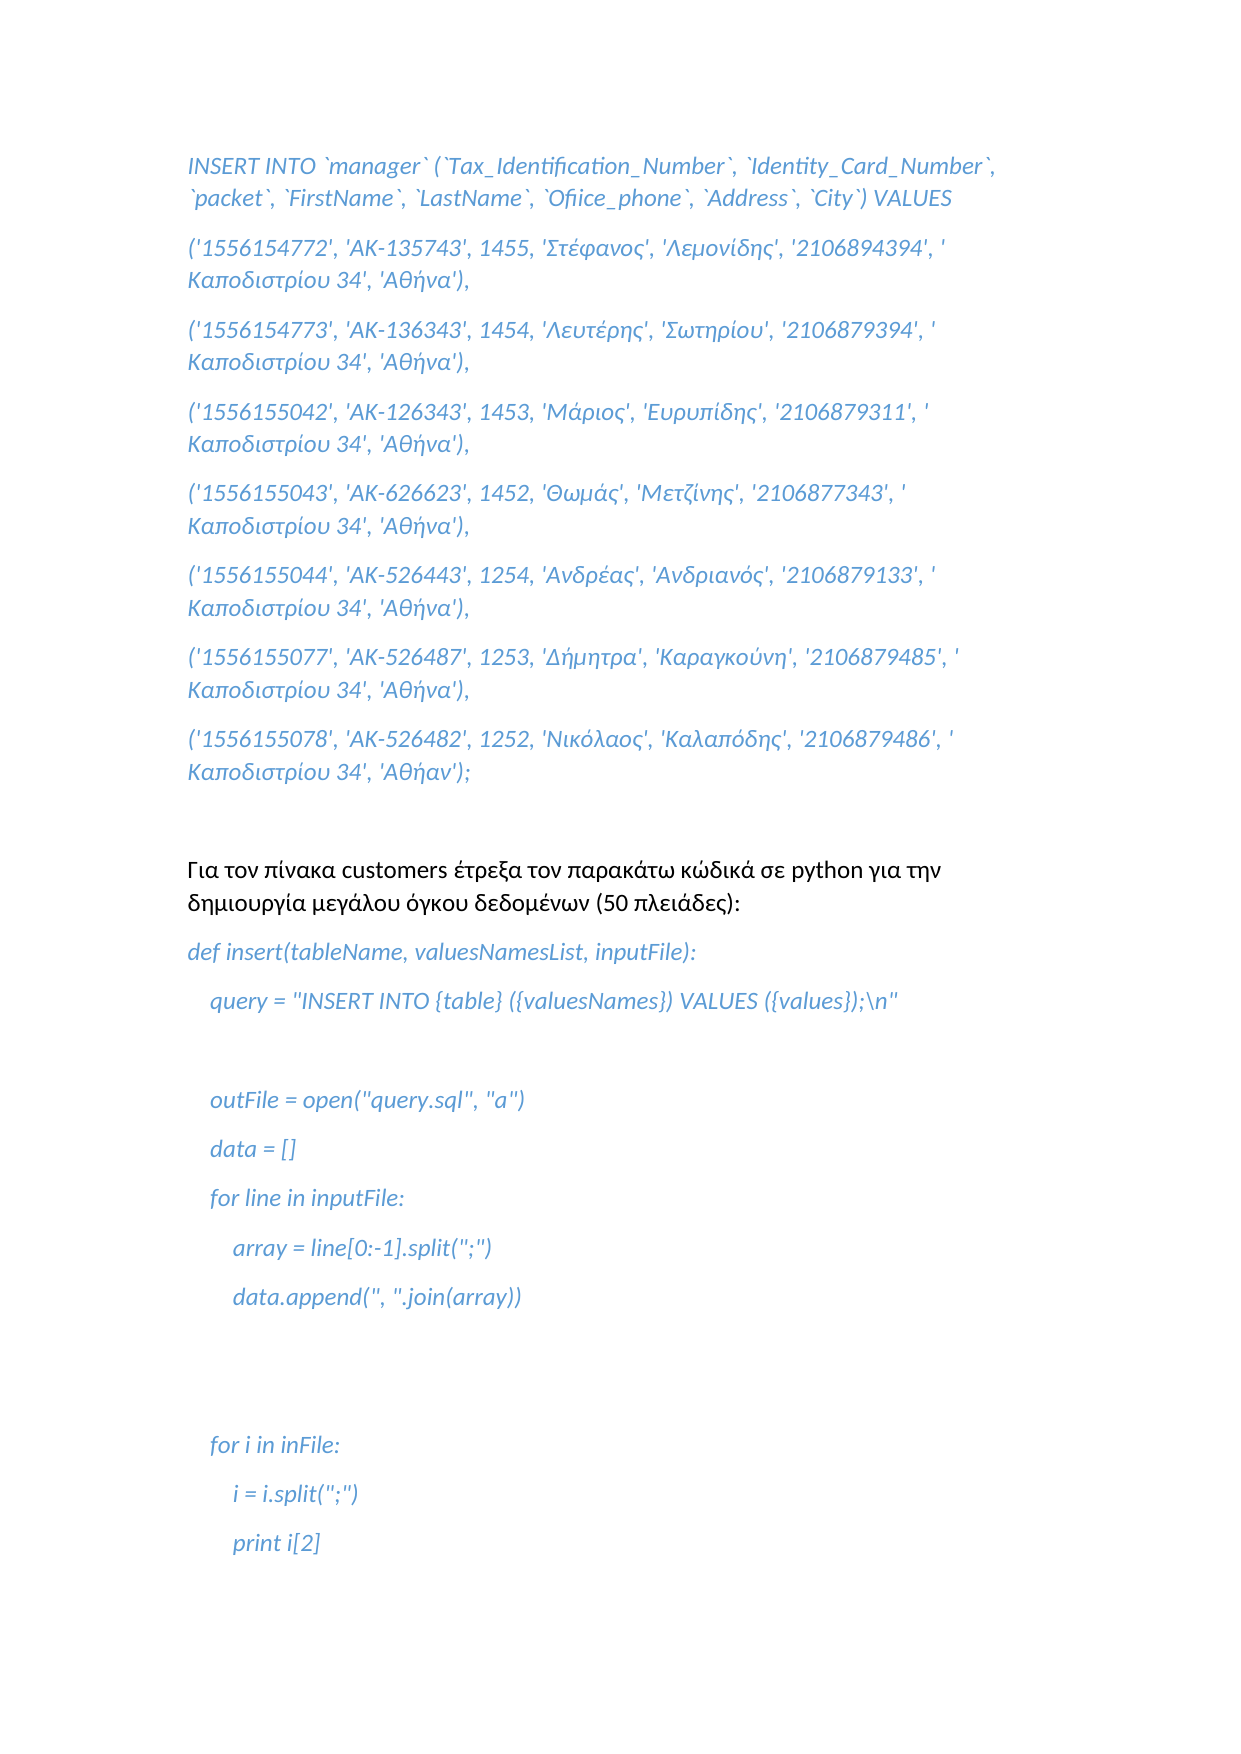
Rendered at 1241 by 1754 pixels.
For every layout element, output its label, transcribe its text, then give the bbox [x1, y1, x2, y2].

text array = line[0:-1].split(";") [187, 1232, 1053, 1262]
text ('1556155078', 'AK-526482', 1252, 'Νικόλαος', 'Καλαπόδης', '2106879486', ' Καποδιστρίου 34', 'Αθήαν'); [187, 723, 1053, 786]
text outFile = open("query.sql", "a") [187, 1084, 1053, 1114]
text ('1556155042', 'AK-126343', 1453, 'Μάριος', 'Ευρυπίδης', '2106879311', ' Καποδιστρίου 34', 'Αθήνα'), [187, 396, 1053, 459]
text def insert(tableName, valuesNamesList, inputFile): [187, 936, 1053, 967]
text INSERT INTO `manager` (`Tax_Identification_Number`, `Identity_Card_Number`, `packet`, `FirstName`, `LastName`, `Ofiice_phone`, `Address`, `City`) VALUES [187, 150, 1053, 213]
text ('1556154773', 'AK-136343', 1454, 'Λευτέρης', 'Σωτηρίου', '2106879394', ' Καποδιστρίου 34', 'Αθήνα'), [187, 314, 1053, 377]
text for i in inFile: [187, 1429, 1053, 1459]
text print i[2] [187, 1527, 1053, 1558]
text for line in inputFile: [187, 1182, 1053, 1213]
text i = i.split(";") [187, 1478, 1053, 1509]
text query = "INSERT INTO {table} ({valuesNames}) VALUES ({values});\n" [187, 985, 1053, 1016]
text ('1556155044', 'AK-526443', 1254, 'Ανδρέας', 'Ανδριανός', '2106879133', ' Καποδιστρίου 34', 'Αθήνα'), [187, 559, 1053, 622]
text data.append(", ".join(array)) [187, 1281, 1053, 1312]
text ('1556154772', 'AK-135743', 1455, 'Στέφανος', 'Λεμονίδης', '2106894394', ' Καποδιστρίου 34', 'Αθήνα'), [187, 232, 1053, 295]
text ('1556155077', 'AK-526487', 1253, 'Δήμητρα', 'Καραγκούνη', '2106879485', ' Καποδιστρίου 34', 'Αθήνα'), [187, 641, 1053, 704]
text ('1556155043', 'AK-626623', 1452, 'Θωμάς', 'Μετζίνης', '2106877343', ' Καποδιστρίου 34', 'Αθήνα'), [187, 477, 1053, 541]
text data = [] [187, 1133, 1053, 1164]
text Για τον πίνακα customers έτρεξα τον παρακάτω κώδικά σε python για την δημιουργία μεγάλου όγκου δεδομένων (50 πλειάδες): [187, 854, 1053, 917]
